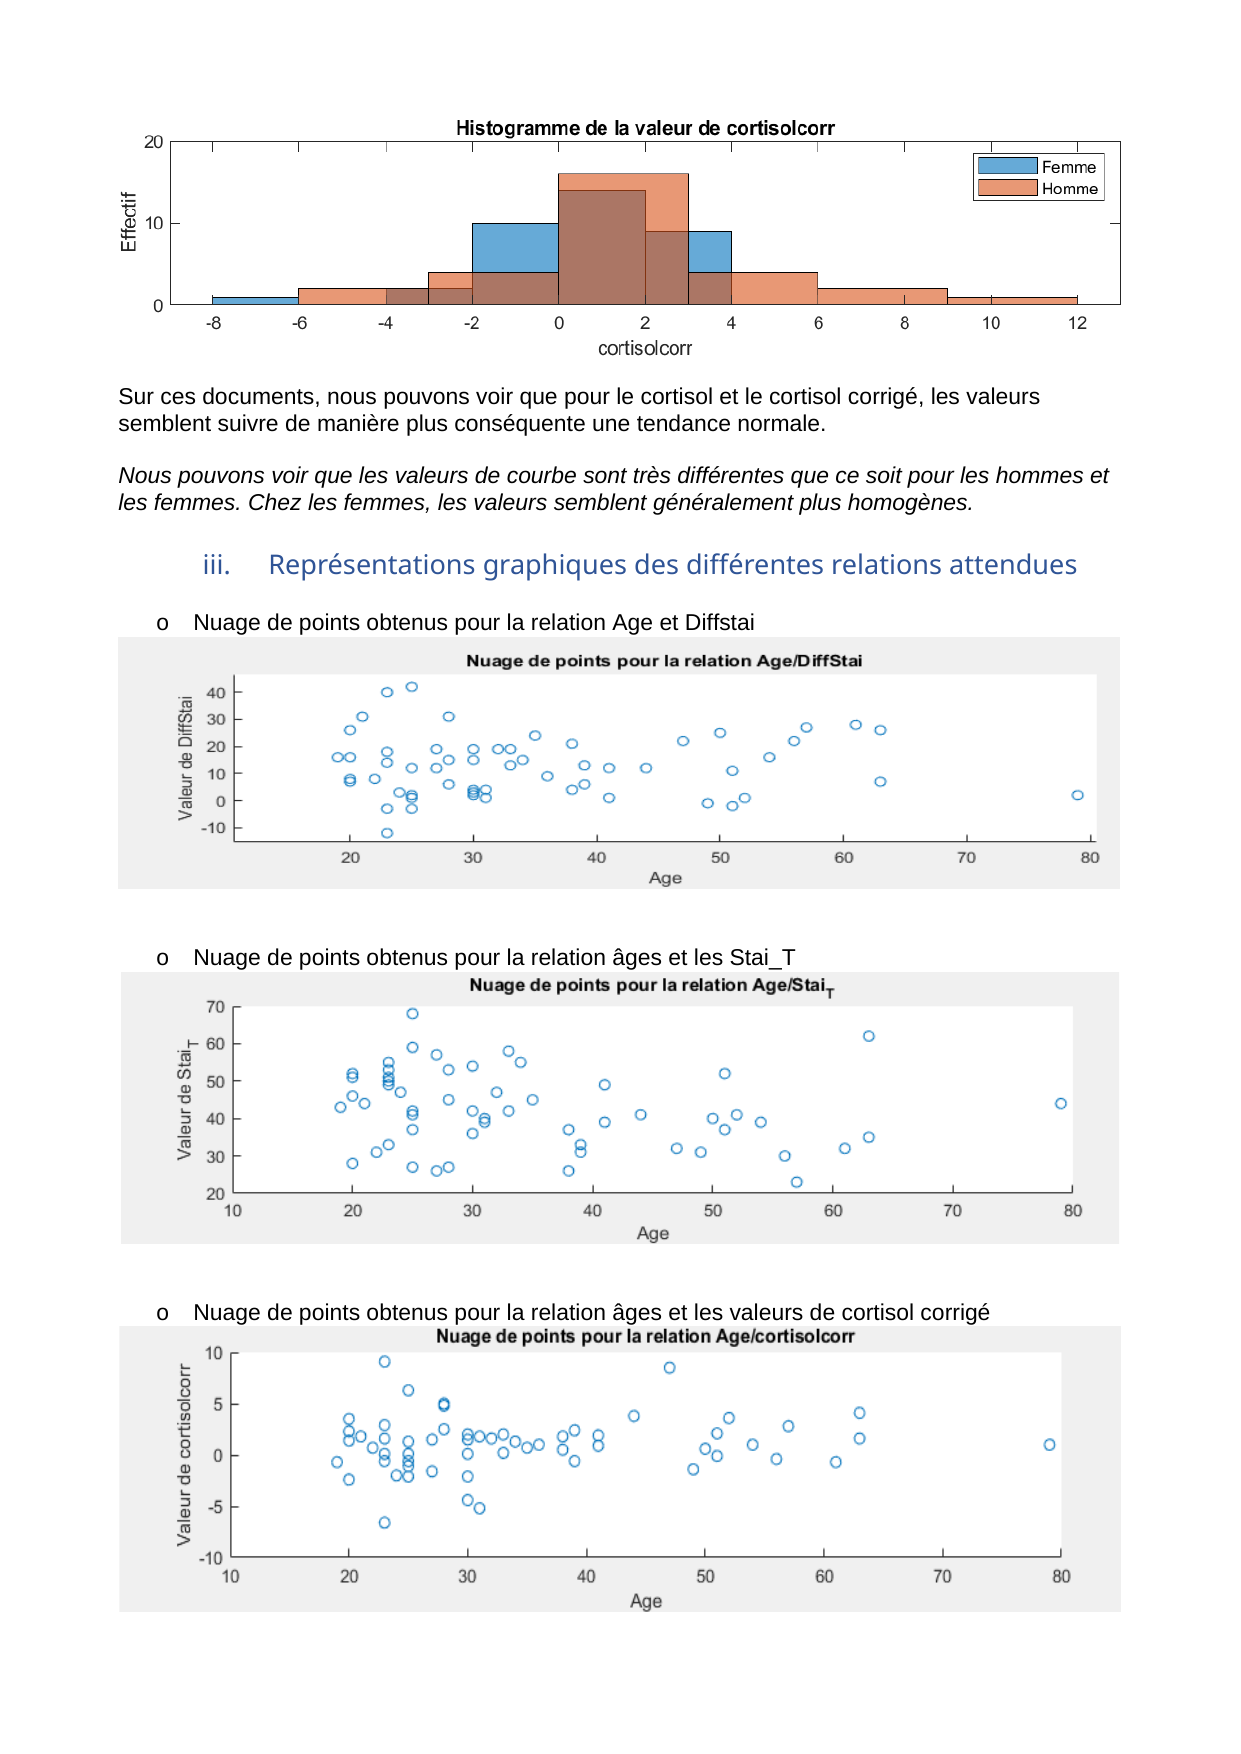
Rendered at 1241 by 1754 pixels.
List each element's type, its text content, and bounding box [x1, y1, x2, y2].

text Nous pouvons voir que les valeurs de courbe sont très différentes que ce soit pour les hommes et les femmes. Chez les femmes, les valeurs semblent généralement plus homogènes. [118, 462, 1122, 515]
list Nuage de points obtenus pour la relation âges et les valeurs de cortisol corrigé [156, 1298, 1122, 1327]
list Nuage de points obtenus pour la relation âges et les Stai_T [156, 944, 1122, 972]
text Sur ces documents, nous pouvons voir que pour le cortisol et le cortisol corrigé, les valeurs semblent suivre de manière plus conséquente une tendance normale. [118, 383, 1122, 436]
list Représentations graphiques des différentes relations attendues [231, 545, 1122, 582]
list Nuage de points obtenus pour la relation Age et Diffstai [156, 609, 1122, 637]
